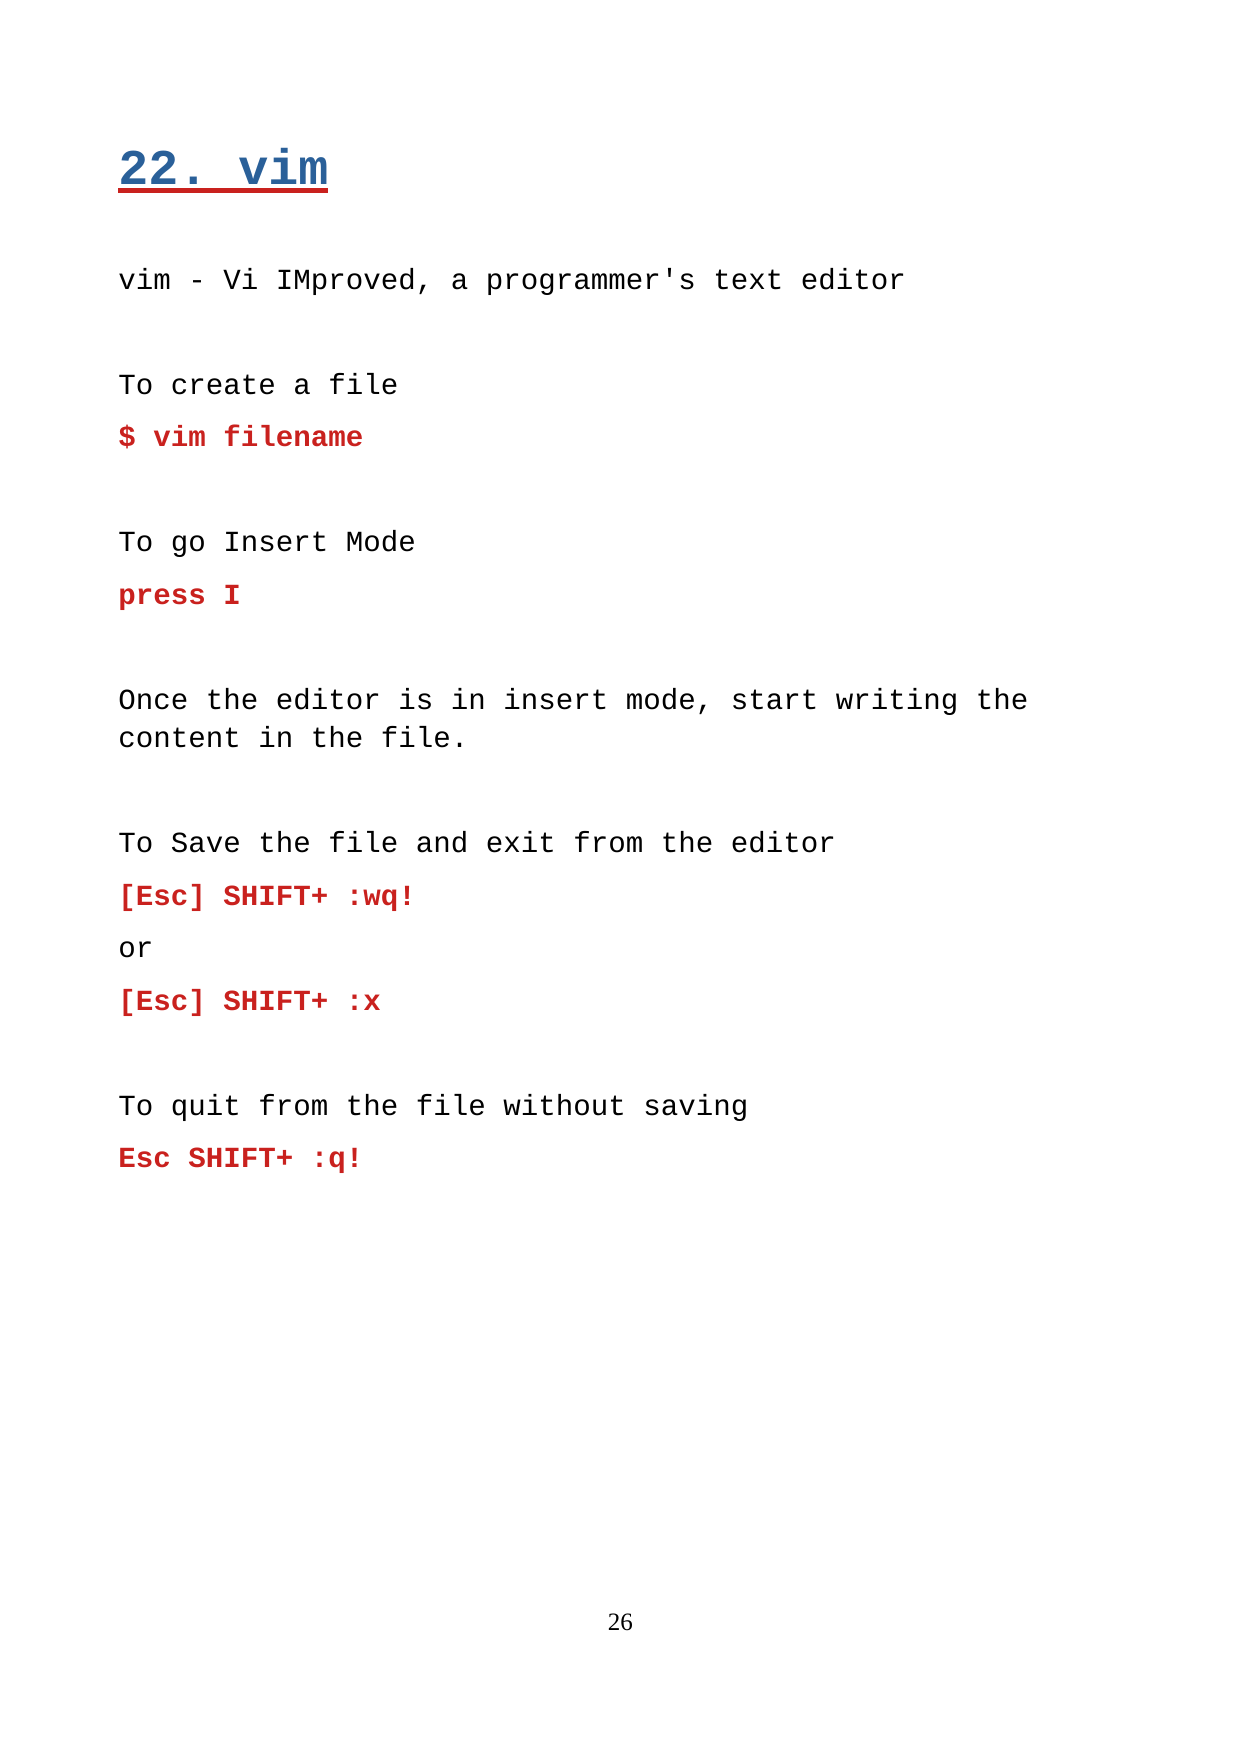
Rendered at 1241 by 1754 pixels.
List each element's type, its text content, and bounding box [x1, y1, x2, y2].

text Once the editor is in insert mode, start writing the content in the file. [118, 685, 1122, 756]
text Esc SHIFT+ :q! [118, 1143, 1122, 1176]
subtitle 22. vim [118, 143, 1122, 200]
text $ vim filename [118, 422, 1122, 456]
text press I [118, 580, 1122, 613]
text or [118, 933, 1122, 966]
text vim - Vi IMproved, a programmer's text editor [118, 265, 1122, 298]
text [Esc] SHIFT+ :x [118, 986, 1122, 1019]
text To go Insert Mode [118, 528, 1122, 561]
text To Save the file and exit from the editor [118, 828, 1122, 861]
text [Esc] SHIFT+ :wq! [118, 881, 1122, 914]
text To create a file [118, 370, 1122, 403]
text To quit from the file without saving [118, 1091, 1122, 1124]
